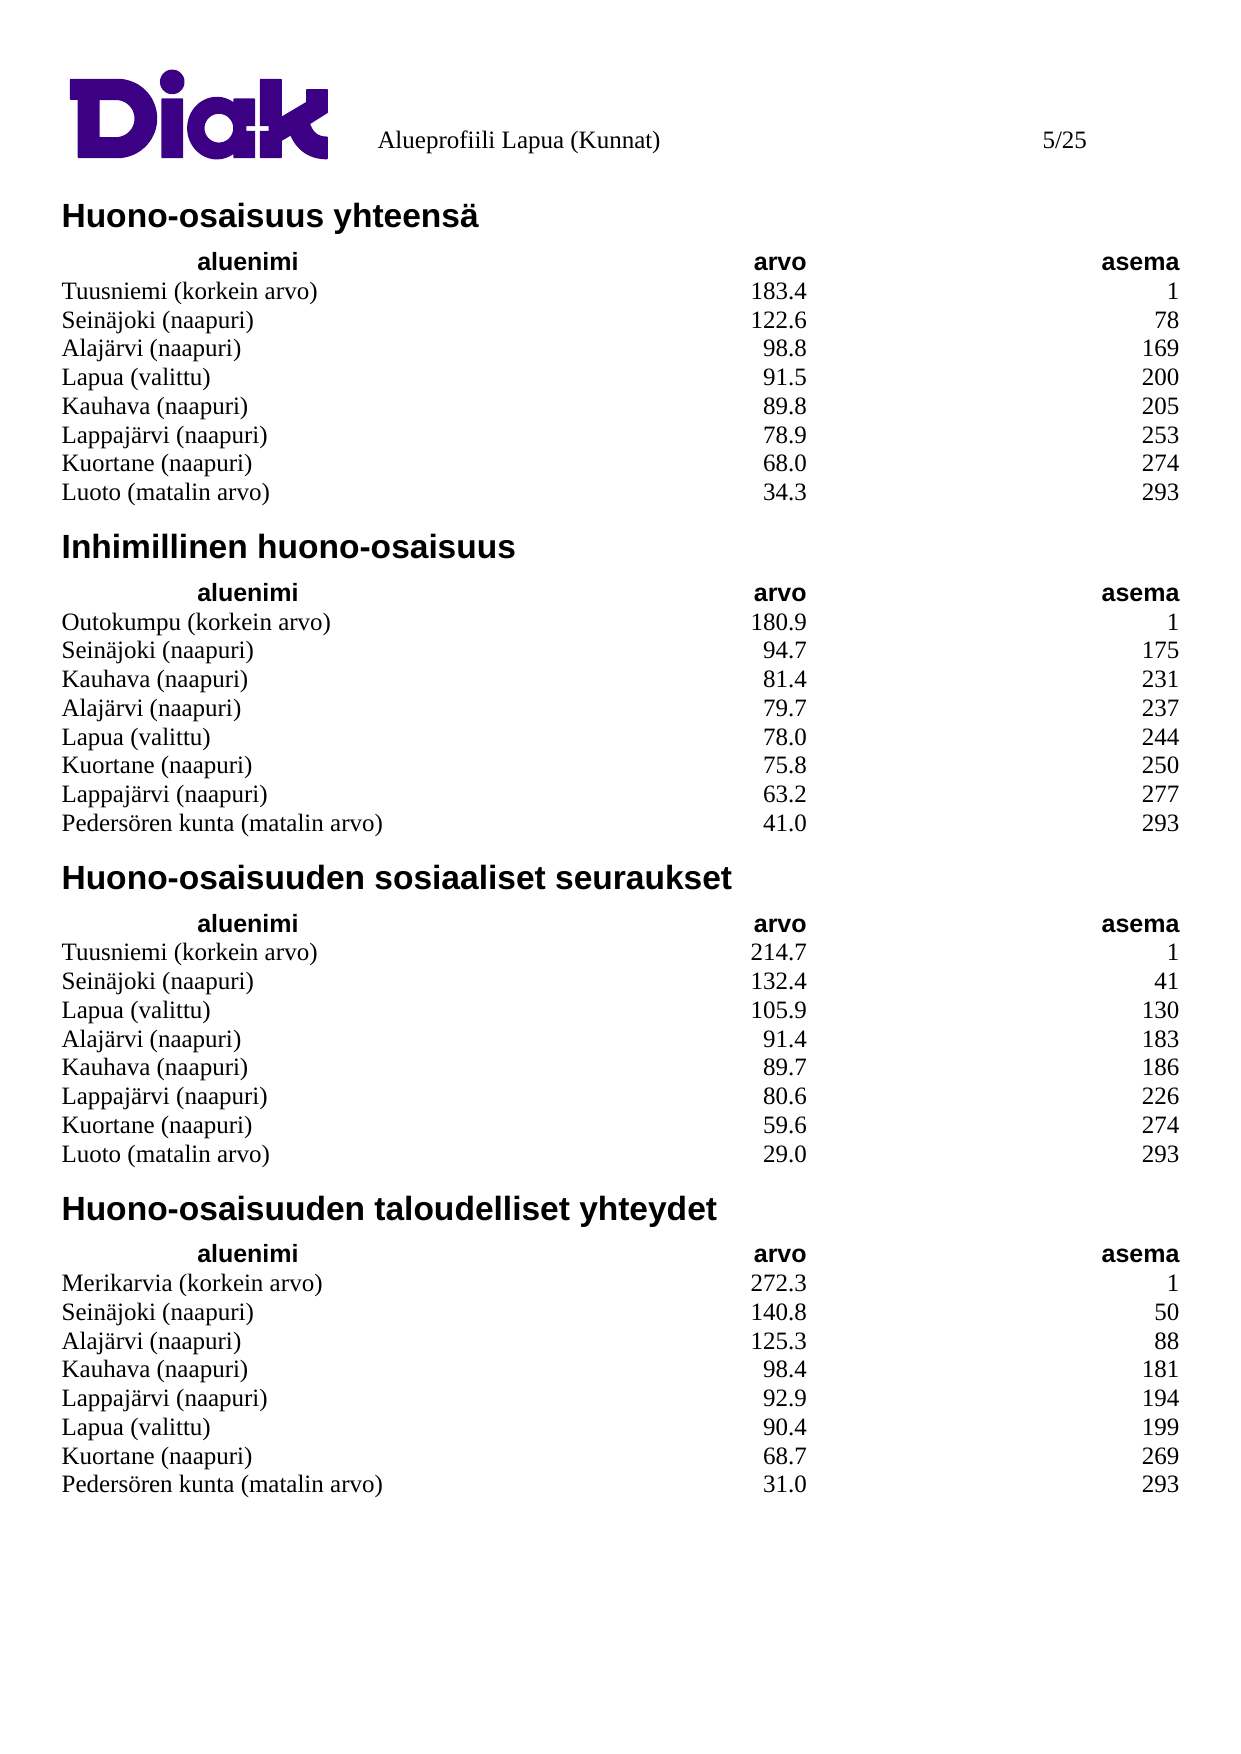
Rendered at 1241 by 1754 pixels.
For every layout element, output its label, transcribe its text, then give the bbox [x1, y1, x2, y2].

table_cell Lappajärvi (naapuri) [61, 779, 434, 808]
table_header aluenimi [61, 1240, 434, 1268]
table_cell 277 [806, 779, 1179, 808]
table_header arvo [434, 247, 806, 276]
table_cell 253 [806, 420, 1179, 448]
table_cell 205 [806, 391, 1179, 420]
subtitle Huono-osaisuuden taloudelliset yhteydet [61, 1188, 1179, 1227]
table_cell 92.9 [434, 1383, 806, 1412]
table_cell Alajärvi (naapuri) [61, 334, 434, 362]
table_cell Seinäjoki (naapuri) [61, 636, 434, 664]
table_cell 183 [806, 1024, 1179, 1052]
table_cell 34.3 [434, 477, 806, 506]
table_cell 80.6 [434, 1081, 806, 1110]
table_cell 88 [806, 1326, 1179, 1354]
table_cell 1 [806, 938, 1179, 966]
table_cell Tuusniemi (korkein arvo) [61, 276, 434, 305]
table_cell 41 [806, 966, 1179, 995]
table_cell 90.4 [434, 1412, 806, 1441]
table_cell Seinäjoki (naapuri) [61, 305, 434, 333]
table_cell 1 [806, 1268, 1179, 1297]
table_cell 59.6 [434, 1110, 806, 1139]
table_cell Pedersören kunta (matalin arvo) [61, 808, 434, 837]
table_cell 186 [806, 1053, 1179, 1081]
table_cell 269 [806, 1441, 1179, 1469]
table_header arvo [434, 1240, 806, 1268]
table_cell 293 [806, 1470, 1179, 1498]
table_header arvo [434, 909, 806, 937]
table_cell 29.0 [434, 1139, 806, 1167]
table_cell Lapua (valittu) [61, 722, 434, 751]
table_cell 293 [806, 477, 1179, 506]
table_cell 274 [806, 1110, 1179, 1139]
table_cell Lappajärvi (naapuri) [61, 1383, 434, 1412]
table_cell 125.3 [434, 1326, 806, 1354]
table_cell 274 [806, 449, 1179, 477]
table_cell Kauhava (naapuri) [61, 1355, 434, 1383]
table_cell 194 [806, 1383, 1179, 1412]
table_cell 231 [806, 664, 1179, 693]
table_cell Lapua (valittu) [61, 362, 434, 391]
table_cell 81.4 [434, 664, 806, 693]
table_cell 63.2 [434, 779, 806, 808]
table_cell 98.8 [434, 334, 806, 362]
table_cell 199 [806, 1412, 1179, 1441]
table_cell 105.9 [434, 995, 806, 1024]
table_cell Outokumpu (korkein arvo) [61, 607, 434, 636]
subtitle Huono-osaisuus yhteensä [61, 196, 1179, 235]
table_header asema [806, 909, 1179, 937]
table_cell 89.7 [434, 1053, 806, 1081]
table_cell Alajärvi (naapuri) [61, 693, 434, 722]
table_cell 200 [806, 362, 1179, 391]
table_cell 1 [806, 276, 1179, 305]
table_cell Alajärvi (naapuri) [61, 1326, 434, 1354]
subtitle Inhimillinen huono-osaisuus [61, 527, 1179, 566]
table_cell Kauhava (naapuri) [61, 1053, 434, 1081]
table_header aluenimi [61, 578, 434, 607]
table_cell 237 [806, 693, 1179, 722]
table_cell 180.9 [434, 607, 806, 636]
table_cell Luoto (matalin arvo) [61, 1139, 434, 1167]
table_cell Kauhava (naapuri) [61, 664, 434, 693]
table_header arvo [434, 578, 806, 607]
table_cell Lapua (valittu) [61, 995, 434, 1024]
table_cell 89.8 [434, 391, 806, 420]
table_cell Kuortane (naapuri) [61, 1441, 434, 1469]
table_cell 122.6 [434, 305, 806, 333]
table_cell Seinäjoki (naapuri) [61, 1297, 434, 1326]
table_cell 75.8 [434, 751, 806, 779]
table_cell 78.0 [434, 722, 806, 751]
table_cell Kuortane (naapuri) [61, 1110, 434, 1139]
table_cell 181 [806, 1355, 1179, 1383]
table_header asema [806, 578, 1179, 607]
subtitle Huono-osaisuuden sosiaaliset seuraukset [61, 858, 1179, 896]
table_cell Lappajärvi (naapuri) [61, 1081, 434, 1110]
table_header asema [806, 1240, 1179, 1268]
table_cell Merikarvia (korkein arvo) [61, 1268, 434, 1297]
table_cell Tuusniemi (korkein arvo) [61, 938, 434, 966]
table_cell 91.5 [434, 362, 806, 391]
table_cell 1 [806, 607, 1179, 636]
table_cell 293 [806, 1139, 1179, 1167]
table_cell 140.8 [434, 1297, 806, 1326]
table_cell 98.4 [434, 1355, 806, 1383]
table_cell 272.3 [434, 1268, 806, 1297]
table_cell 31.0 [434, 1470, 806, 1498]
table_cell Seinäjoki (naapuri) [61, 966, 434, 995]
table_cell 130 [806, 995, 1179, 1024]
table_header asema [806, 247, 1179, 276]
table_cell 50 [806, 1297, 1179, 1326]
table_cell Lapua (valittu) [61, 1412, 434, 1441]
table_cell Kuortane (naapuri) [61, 751, 434, 779]
table_header aluenimi [61, 247, 434, 276]
table_cell 41.0 [434, 808, 806, 837]
table_cell 183.4 [434, 276, 806, 305]
table_cell 250 [806, 751, 1179, 779]
table_cell 175 [806, 636, 1179, 664]
table_cell Kauhava (naapuri) [61, 391, 434, 420]
table_cell Luoto (matalin arvo) [61, 477, 434, 506]
table_cell Pedersören kunta (matalin arvo) [61, 1470, 434, 1498]
table_cell 78.9 [434, 420, 806, 448]
table_cell 78 [806, 305, 1179, 333]
table_cell 132.4 [434, 966, 806, 995]
table_cell 94.7 [434, 636, 806, 664]
table_cell Kuortane (naapuri) [61, 449, 434, 477]
table_cell 214.7 [434, 938, 806, 966]
table_cell 169 [806, 334, 1179, 362]
table_cell 91.4 [434, 1024, 806, 1052]
table_cell 226 [806, 1081, 1179, 1110]
table_cell Lappajärvi (naapuri) [61, 420, 434, 448]
table_cell Alajärvi (naapuri) [61, 1024, 434, 1052]
table_cell 79.7 [434, 693, 806, 722]
table_cell 68.7 [434, 1441, 806, 1469]
table_header aluenimi [61, 909, 434, 937]
table_cell 68.0 [434, 449, 806, 477]
table_cell 244 [806, 722, 1179, 751]
table_cell 293 [806, 808, 1179, 837]
